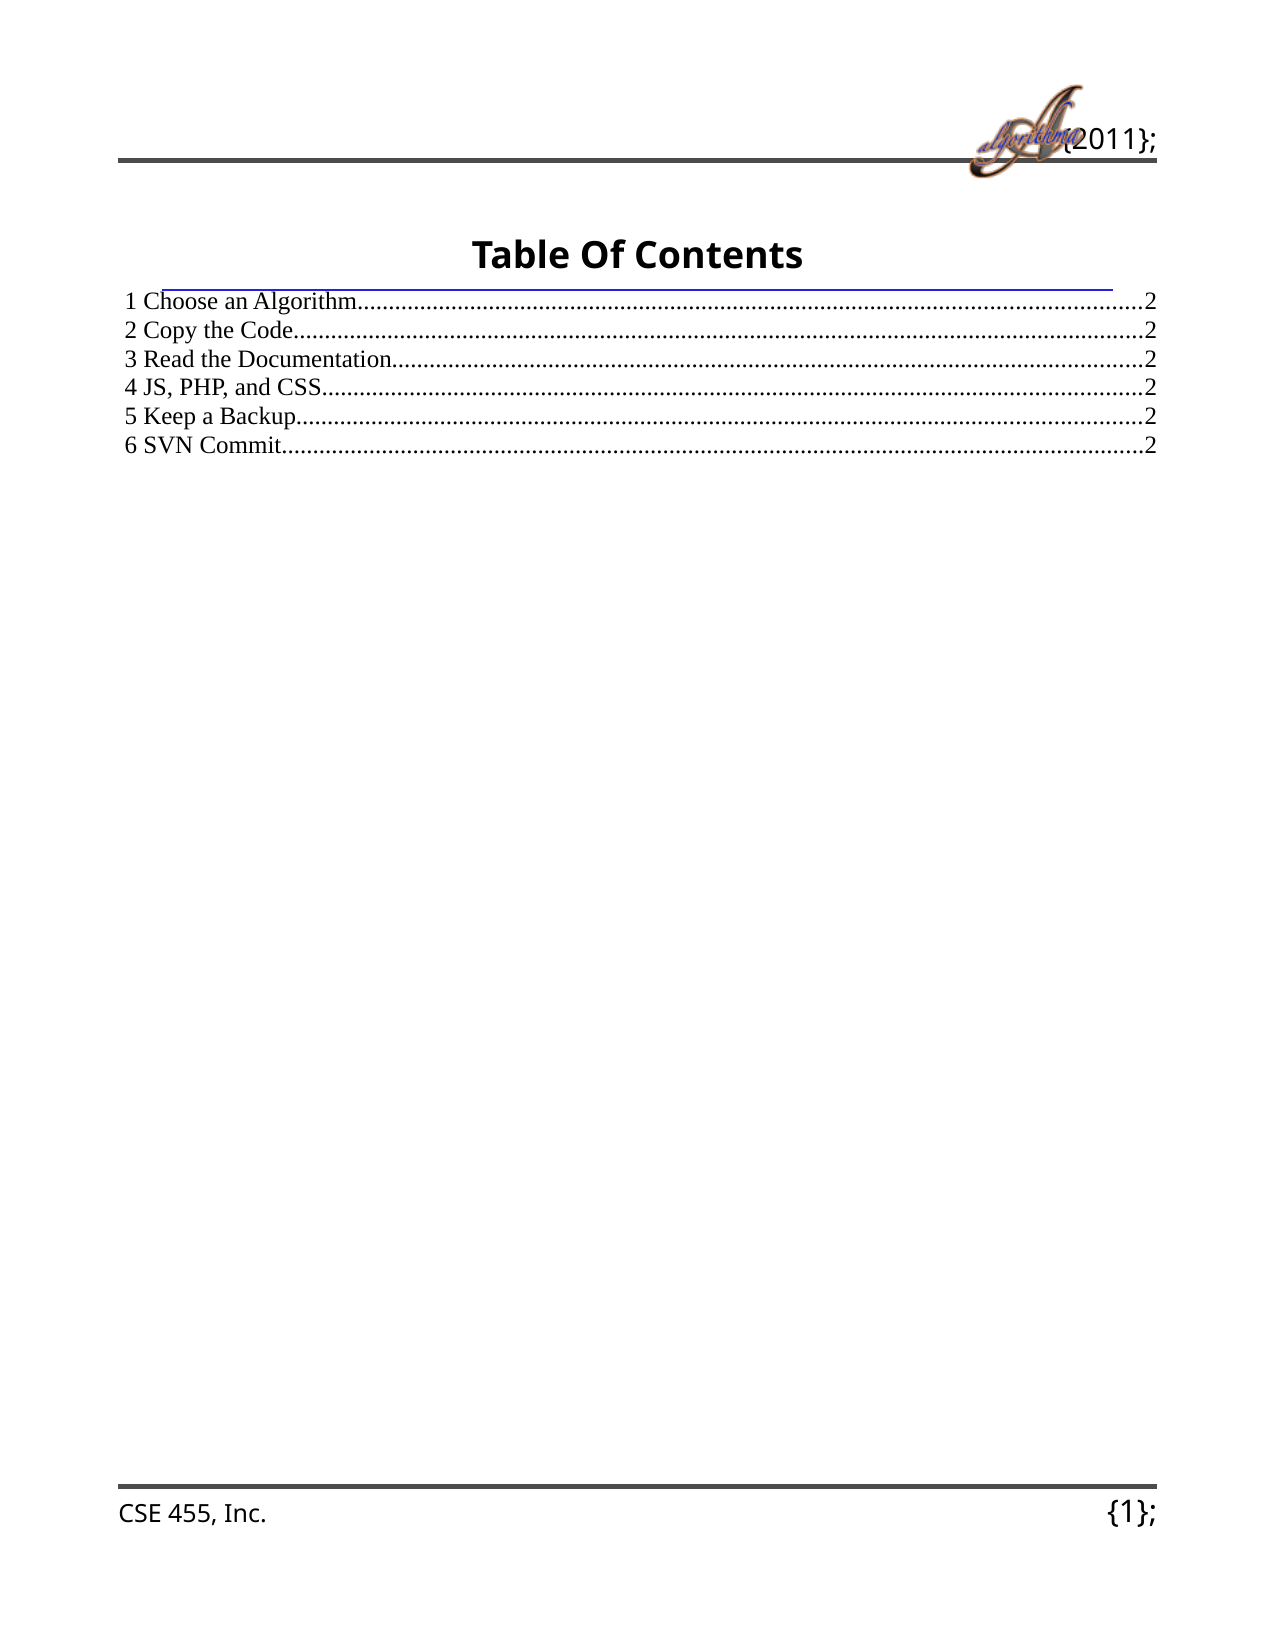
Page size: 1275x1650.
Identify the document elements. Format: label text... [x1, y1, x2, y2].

text Table Of Contents [171, 229, 1104, 280]
text 2 Copy the Code 2 [118, 315, 1157, 344]
text 3 Read the Documentation 2 [118, 344, 1157, 372]
text 4 JS, PHP, and CSS 2 [118, 372, 1157, 401]
picture [966, 83, 1087, 180]
text 5 Keep a Backup 2 [118, 401, 1157, 430]
text 6 SVN Commit 2 [118, 430, 1157, 459]
text 1 Choose an Algorithm 2 [118, 286, 1157, 315]
